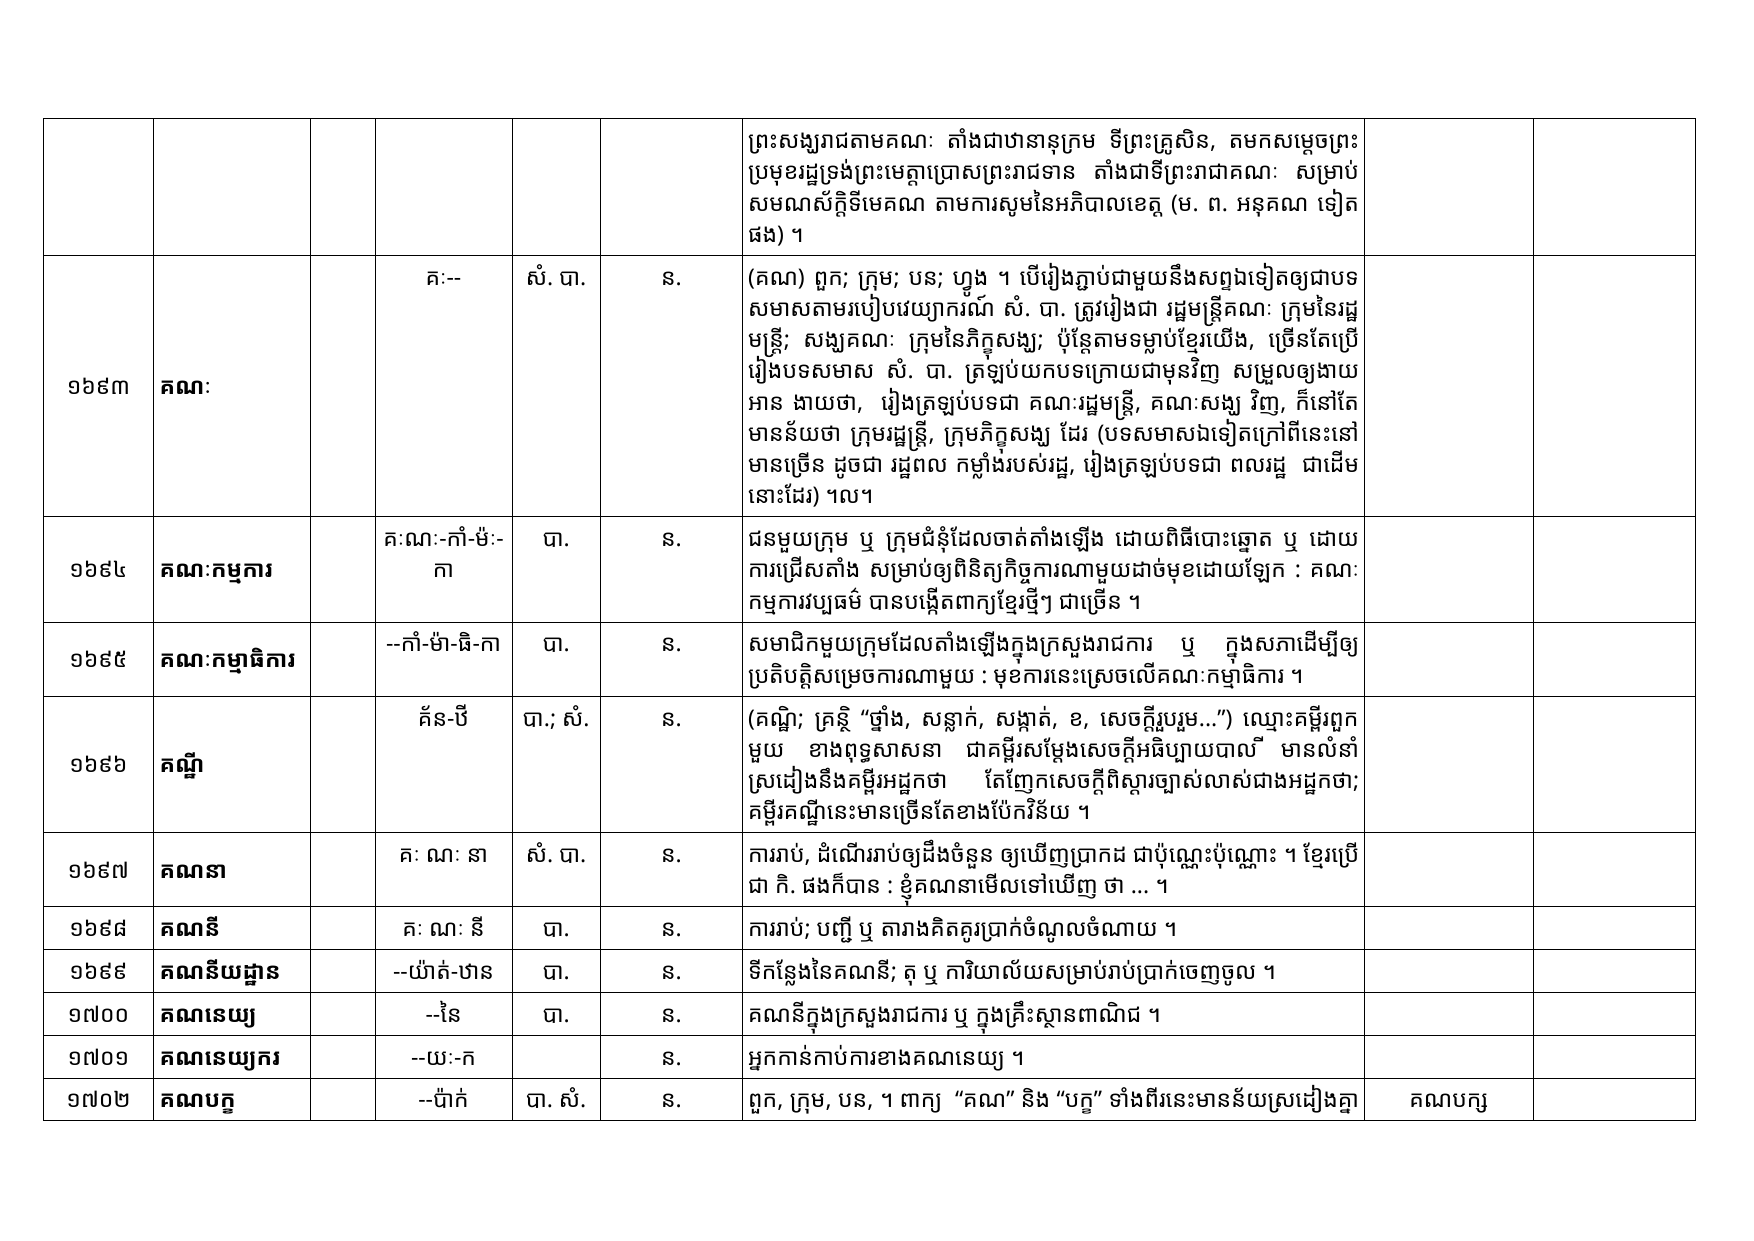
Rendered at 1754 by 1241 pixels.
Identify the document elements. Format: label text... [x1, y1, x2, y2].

table_cell ១៧០០ [44, 993, 153, 1035]
table_cell គៈណៈ-កាំ-ម៉ៈ-កា [376, 517, 512, 622]
table_cell [1534, 517, 1695, 622]
table_cell ន. [601, 697, 742, 832]
table_cell ១៦៩៤ [44, 517, 153, 622]
table_cell [1534, 256, 1695, 516]
table_cell [1534, 119, 1695, 255]
table_cell គណៈ [154, 256, 310, 516]
table_cell [1534, 623, 1695, 696]
table_cell [1534, 1036, 1695, 1077]
table_cell (គណ្ឋិ; គ្រន្ថិ “ថ្នាំង, សន្លាក់, សង្កាត់, ខ, សេចក្ដី​រួបរួម...”) ឈ្មោះ​គម្ពីរ​ពួក​មួយ ខាង​ពុទ្ធ​សាសនា ជា​គម្ពីរ​សម្ដែង​សេចក្ដី​អធិប្បាយ​បាលី មាន​លំនាំ​ស្រដៀង​នឹង​គម្ពីរ​អដ្ឋកថា តែ​ញែក​សេចក្ដី​ពិស្ដារ​ច្បាស់លាស់​ជាង​អដ្ឋកថា; គម្ពីរ​គណ្ឋី​នេះ​មាន​ច្រើន​តែ​ខាង​ប៉ែក​វិន័យ ។ [743, 697, 1364, 832]
table_cell [513, 119, 600, 255]
table_cell [311, 517, 375, 622]
table_cell ន. [601, 623, 742, 696]
table_cell [311, 1036, 375, 1077]
table_cell គណនីយដ្ឋាន [154, 950, 310, 992]
table_cell [44, 119, 153, 255]
table_cell គណ្ឋី [154, 697, 310, 832]
table_cell [1365, 697, 1533, 832]
table_cell [1365, 993, 1533, 1035]
table_cell គណៈកម្មាធិការ [154, 623, 310, 696]
table_cell [311, 256, 375, 516]
table_cell ន. [601, 517, 742, 622]
table_cell [1365, 950, 1533, 992]
table_cell ការ​រាប់; បញ្ជី ឬ តារាង​គិត​គូរ​ប្រាក់​ចំណូល​ចំណាយ ។ [743, 907, 1364, 949]
table_cell [1534, 950, 1695, 992]
table_cell គណបក្ខ [154, 1079, 310, 1120]
table_cell ជន​មួយ​ក្រុម ឬ ក្រុម​ជំនុំ​ដែល​ចាត់​តាំង​ឡើង ដោយ​ពិធី​បោះ​ឆ្នោត ឬ ដោយ​ការ​ជ្រើស​តាំង សម្រាប់​ឲ្យ​ពិនិត្យ​កិច្ច​ការ​ណា​មួយ​ដាច់​មុខ​ដោយ​ឡែក : គណៈ​កម្មការ​វប្បធម៌ បាន​បង្កើត​ពាក្យ​ខ្មែរ​ថ្មី​ៗ ជា​ច្រើន ។ [743, 517, 1364, 622]
table_cell ១៦៩៨ [44, 907, 153, 949]
table_cell [1534, 907, 1695, 949]
table_cell ន. [601, 950, 742, 992]
table_cell គៈ-- [376, 256, 512, 516]
table_cell [1365, 256, 1533, 516]
table_cell ពួក, ក្រុម, បន, ។ ពាក្យ “គណ” និង “បក្ខ” ទាំង​ពីរ​នេះ​មាន​ន័យ​ស្រដៀង​គ្នា​ [743, 1079, 1364, 1120]
table_cell ន. [601, 907, 742, 949]
table_cell --យៈ-ក [376, 1036, 512, 1077]
table_cell បា. [513, 623, 600, 696]
table_cell បា. [513, 950, 600, 992]
table_cell --ប៉ាក់ [376, 1079, 512, 1120]
table_cell [513, 1036, 600, 1077]
table_cell គណបក្ស [1365, 1079, 1533, 1120]
table_cell ន. [601, 993, 742, 1035]
table_cell [311, 993, 375, 1035]
table_cell បា. [513, 907, 600, 949]
table_cell ន. [601, 833, 742, 906]
table_cell [311, 697, 375, 832]
table_cell [311, 950, 375, 992]
table_cell [154, 119, 310, 255]
table_cell ១៦៩៧ [44, 833, 153, 906]
table_cell បា. សំ. [513, 1079, 600, 1120]
table_cell [1534, 993, 1695, 1035]
table_cell គណនេយ្យករ [154, 1036, 310, 1077]
table_cell ១៦៩៩ [44, 950, 153, 992]
table_cell គណៈកម្មការ [154, 517, 310, 622]
table_cell ១៧០២ [44, 1079, 153, 1120]
table_cell បា.; សំ. [513, 697, 600, 832]
table_cell [1534, 697, 1695, 832]
table_cell សំ. បា. [513, 256, 600, 516]
table_cell គណនី​ក្នុង​ក្រសួង​រាជការ ឬ ក្នុង​គ្រឹះស្ថាន​ពាណិជ ។ [743, 993, 1364, 1035]
table_cell ន. [601, 256, 742, 516]
table_cell [1534, 1079, 1695, 1120]
table_cell [311, 833, 375, 906]
table_cell [1365, 907, 1533, 949]
table_cell [1365, 517, 1533, 622]
table_cell (គណ) ពួក; ក្រុម; បន; ហ្វូង ។ បើ​រៀង​ភ្ជាប់​ជា​មួយ​នឹង​សព្ទ​ឯ​ទៀត​ឲ្យ​ជា​បទ​សមាស​តាម​របៀប​វេយ្យាករណ៍ សំ. បា. ត្រូវ​រៀង​ជា រដ្ឋ​មន្រ្តី​គណៈ ក្រុម​នៃ​រដ្ឋ​មន្រ្តី; សង្ឃ​គណៈ ក្រុម​នៃ​ភិក្ខុ​សង្ឃ; ប៉ុន្តែ​តាម​ទម្លាប់​ខ្មែរ​យើង, ច្រើន​តែ​ប្រើ​រៀង​បទ​សមាស សំ. បា. ត្រឡប់​យក​បទ​ក្រោយ​ជា​មុន​វិញ សម្រួល​ឲ្យ​ងាយ​អាន ងាយ​ថា, រៀង​ត្រឡប់​បទ​ជា គណៈ​រដ្ឋ​មន្រ្តី, គណៈ​សង្ឃ វិញ, ក៏​នៅ​តែ​មាន​ន័យ​ថា ក្រុម​រដ្ឋ​ន្ត្រី, ក្រុម​ភិក្ខុ​សង្ឃ ដែរ (បទ​សមាស​ឯ​ទៀត​ក្រៅ​ពី​នេះ​នៅ​មាន​ច្រើន ដូច​ជា រដ្ឋពល កម្លាំង​របស់​រដ្ឋ, រៀង​ត្រឡប់​បទ​ជា ពលរដ្ឋ ជាដើម​នោះ​ដែរ) ។ល។ [743, 256, 1364, 516]
table_cell ១៧០១ [44, 1036, 153, 1077]
table_cell គៈ ណៈ នា [376, 833, 512, 906]
table_cell [1365, 623, 1533, 696]
table_cell ការរាប់, ដំណើរ​រាប់​ឲ្យ​ដឹង​ចំនួន ឲ្យ​ឃើញ​ប្រាកដ ជា​ប៉ុណ្ណេះ​ប៉ុណ្ណោះ ។ ខ្មែរ​ប្រើ​ជា កិ. ផង​ក៏​បាន : ខ្ញុំ​គណនា​មើល​ទៅ​ឃើញ ថា ... ។ [743, 833, 1364, 906]
table_cell ន. [601, 1036, 742, 1077]
table_cell [1365, 833, 1533, 906]
table_cell --កាំ-ម៉ា-ធិ-កា [376, 623, 512, 696]
table_cell [311, 623, 375, 696]
table_cell --នៃ [376, 993, 512, 1035]
table_cell គ័ន-ឋី [376, 697, 512, 832]
table_cell [1534, 833, 1695, 906]
table_cell ពួក; ក្រុម; បន; ហ្វូង ។ មេ​គណ គឺ​មេ​ពួក, មេ​ក្រុម; នៅ​កម្ពុជរដ្ឋ​ក្នុង​សម័យ​សព្វ​ថ្ងៃ​នេះ ប្រើ​ជា​សមណ​ស័ក្តិ​របស់​បព្វជិត​ដែល​មាន​ព្រះ​រាជ​ក្រម​ឲ្យ​តាំង​ជា​អធិបតី​លើ​ពួក​បព្វជិត​ក្នុង​ខែត្រ​ក្រៅ; ត្រូវ​សម្ដេច​ព្រះ​សង្ឃ​នាយក ឬ​សម្ដេច​ព្រះ​សង្ឃរាជ​តាម​គណៈ តាំង​ជា​ឋានានុក្រម ទី​ព្រះ​គ្រូ​សិន, ត​មក​សម្ដេច​​​ព្រះ​ប្រមុខ​រដ្ឋ​ទ្រង់​ព្រះ​មេត្តា​ប្រោស​ព្រះ​រាជ​ទាន តាំង​ជាទី​ព្រះ​រាជា​គណៈ សម្រាប់​សមណ​ស័ក្តិ​ទី​មេ​គណ តាម​ការ​សូម​នៃ​អភិបាល​ខេត្ត (ម. ព. អនុគណ ទៀត​ផង) ។ [743, 119, 1364, 255]
table_cell ន. [601, 1079, 742, 1120]
table_cell ១៦៩៥ [44, 623, 153, 696]
table_cell [376, 119, 512, 255]
table_cell សំ. បា. [513, 833, 600, 906]
table_cell គៈ ណៈ នី [376, 907, 512, 949]
table_cell គណនេយ្យ [154, 993, 310, 1035]
table_cell សមាជិក​មួយ​ក្រុម​ដែល​តាំង​ឡើង​ក្នុង​ក្រសួង​រាជការ ឬ ក្នុង​សភា​ដើម្បី​ឲ្យ​ប្រតិបត្តិ​សម្រេច​ការ​ណា​មួយ : មុខការ​នេះ​ស្រេច​លើ​គណៈកម្មាធិការ ។ [743, 623, 1364, 696]
table_cell [311, 907, 375, 949]
table_cell [311, 119, 375, 255]
table_cell អ្នក​កាន់​កាប់​ការ​ខាង​គណនេយ្យ ។ [743, 1036, 1364, 1077]
table_cell ១៦៩៣ [44, 256, 153, 516]
table_cell ១៦៩៦ [44, 697, 153, 832]
table_cell ទី​កន្លែង​នៃ​គណនី; តុ ឬ ការិយាល័យ​សម្រាប់​រាប់​ប្រាក់​ចេញ​ចូល ។ [743, 950, 1364, 992]
table_cell [601, 119, 742, 255]
table_cell បា. [513, 993, 600, 1035]
table_cell [1365, 1036, 1533, 1077]
table_cell --យ៉ាត់-ឋាន [376, 950, 512, 992]
table_cell គណនី [154, 907, 310, 949]
table_cell [1365, 119, 1533, 255]
table_cell គណនា [154, 833, 310, 906]
table_cell បា. [513, 517, 600, 622]
table_cell [311, 1079, 375, 1120]
